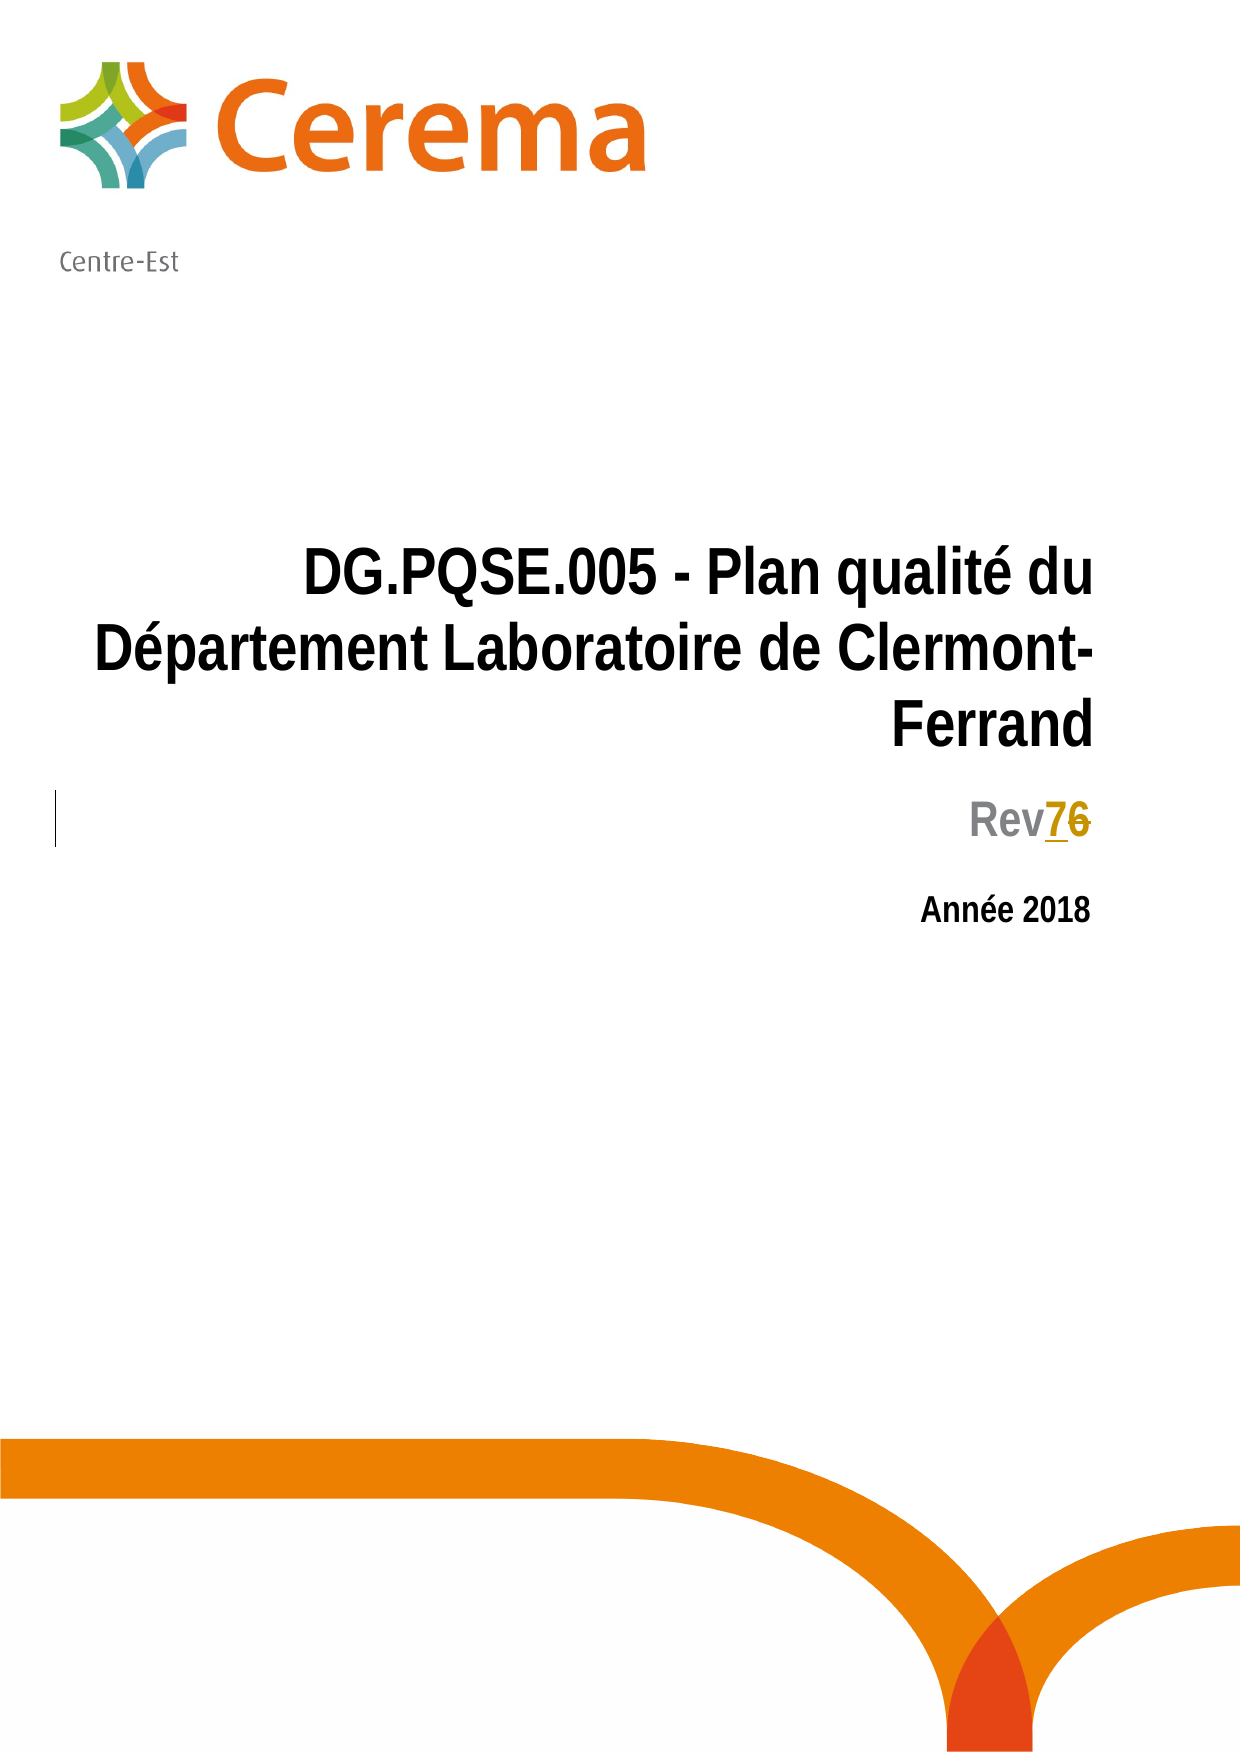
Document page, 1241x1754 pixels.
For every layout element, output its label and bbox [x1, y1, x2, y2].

picture [56, 59, 648, 274]
picture [0, 1438, 1241, 1753]
